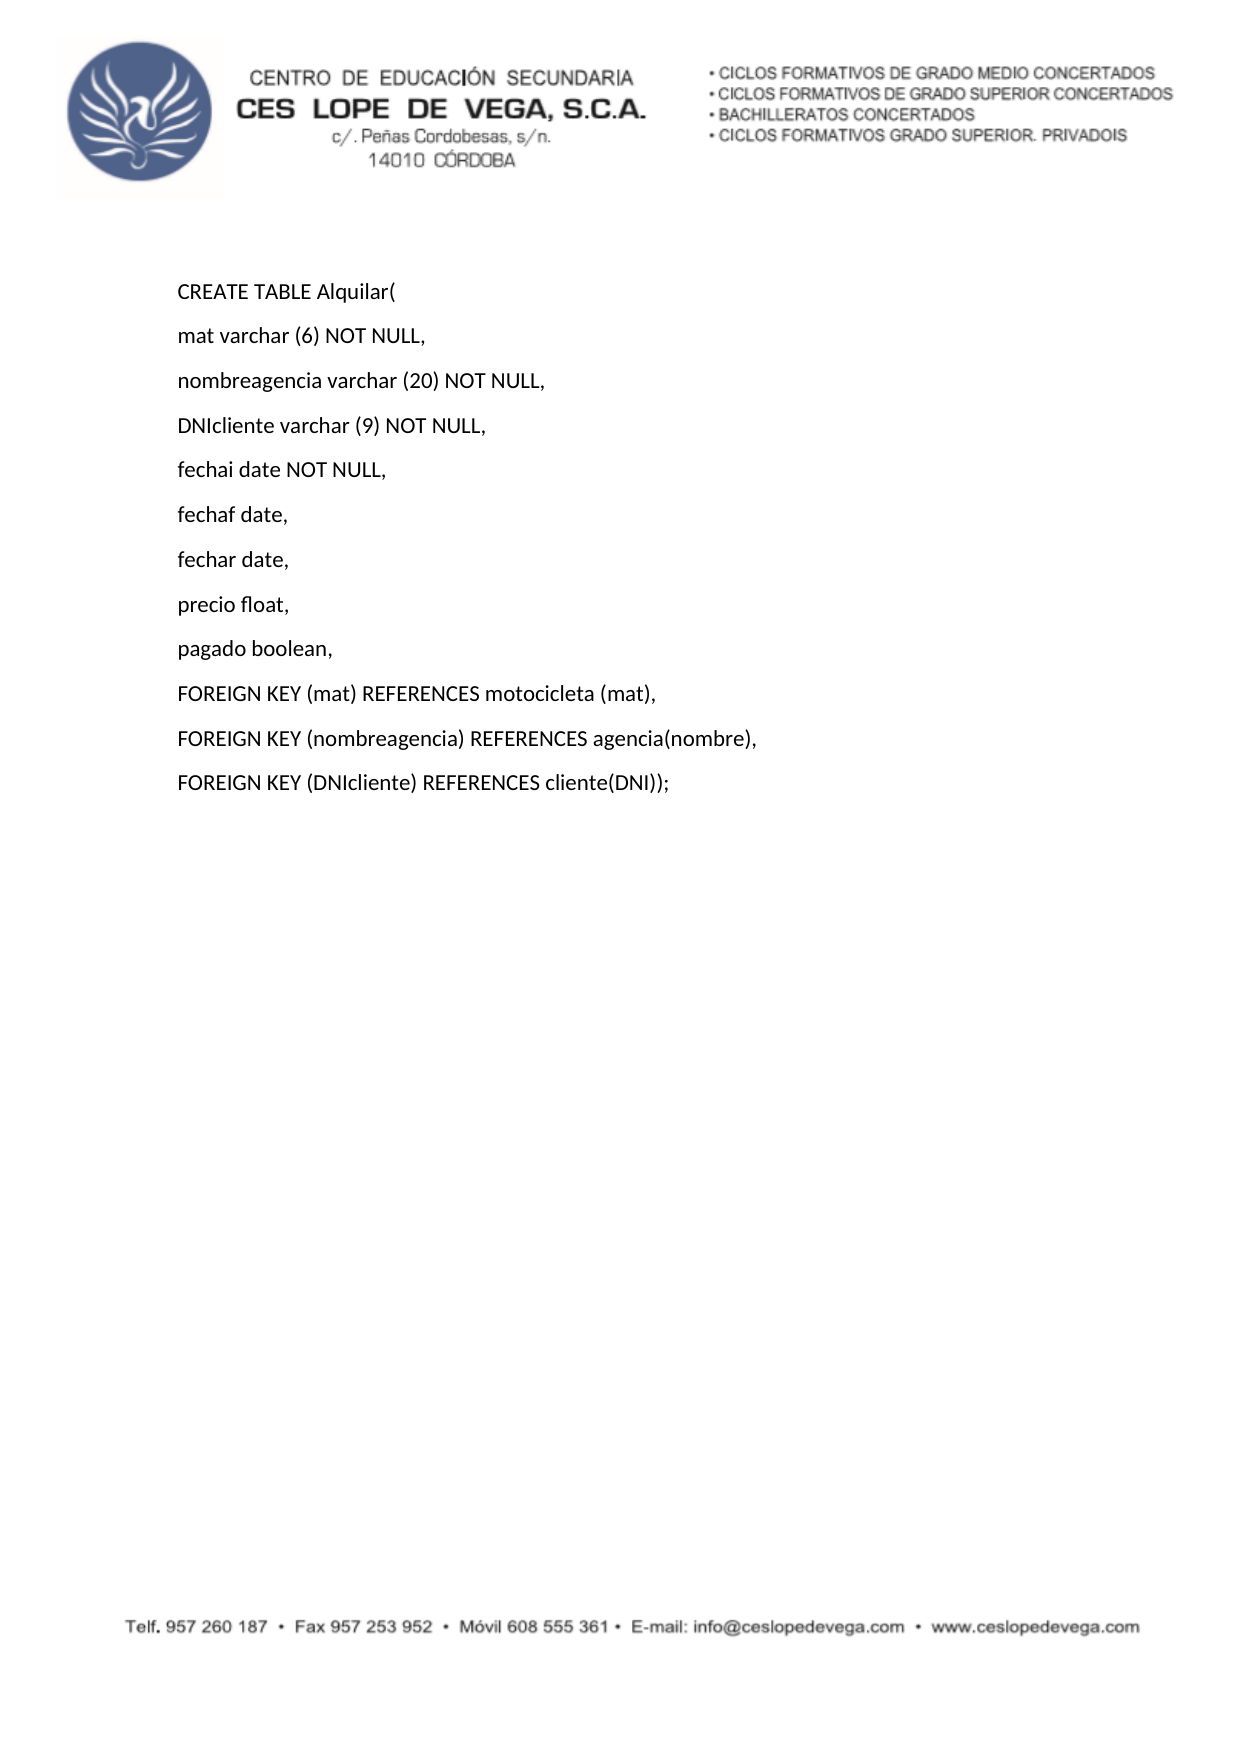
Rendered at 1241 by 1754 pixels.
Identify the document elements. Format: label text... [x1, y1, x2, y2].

text FOREIGN KEY (mat) REFERENCES motocicleta (mat), [177, 679, 1063, 707]
text fechaf date, [177, 500, 1063, 528]
text mat varchar (6) NOT NULL, [177, 322, 1063, 349]
text CREATE TABLE Alquilar( [177, 277, 1063, 305]
text fechar date, [177, 545, 1063, 573]
text nombreagencia varchar (20) NOT NULL, [177, 366, 1063, 394]
text DNIcliente varchar (9) NOT NULL, [177, 411, 1063, 439]
text FOREIGN KEY (nombreagencia) REFERENCES agencia(nombre), [177, 724, 1063, 752]
text pagado boolean, [177, 634, 1063, 662]
text fechai date NOT NULL, [177, 456, 1063, 484]
text precio float, [177, 590, 1063, 618]
text FOREIGN KEY (DNIcliente) REFERENCES cliente(DNI)); [177, 768, 1063, 796]
